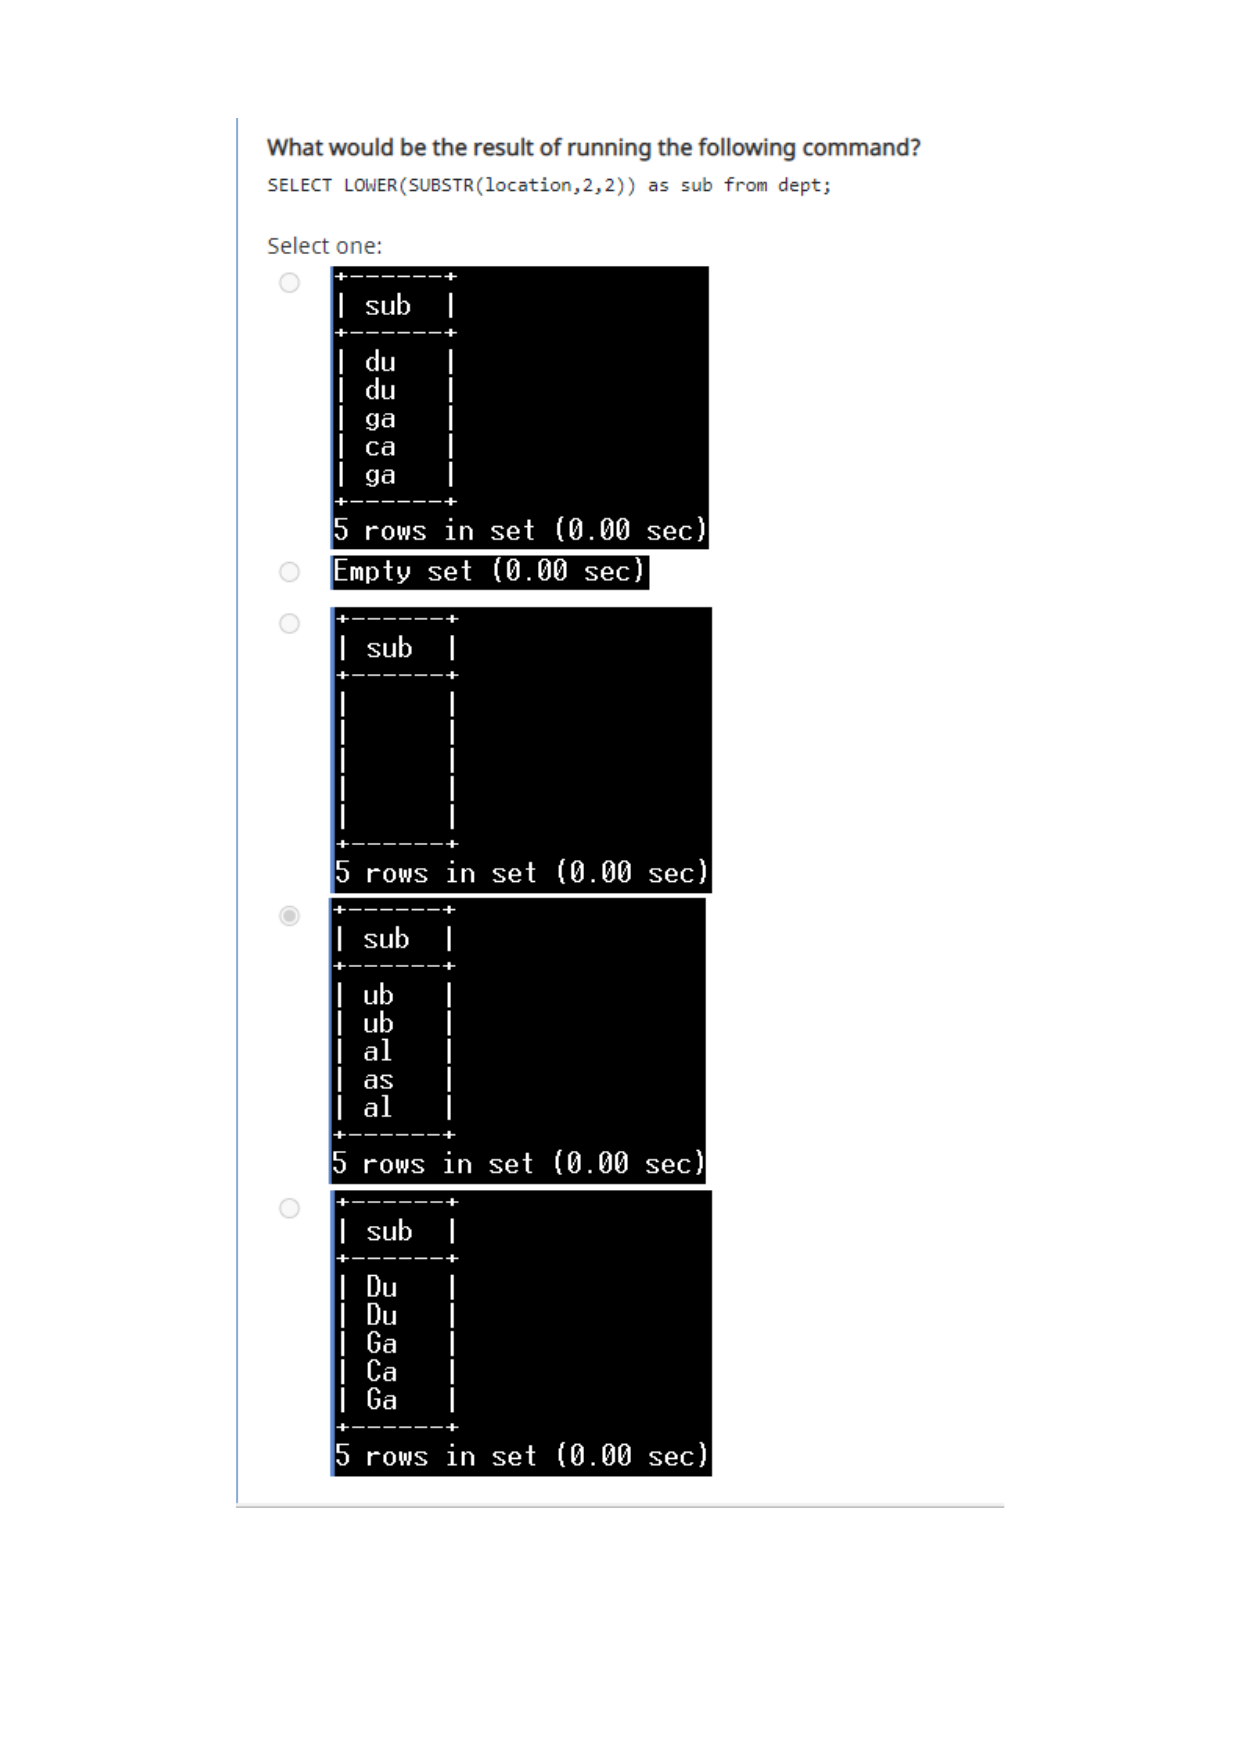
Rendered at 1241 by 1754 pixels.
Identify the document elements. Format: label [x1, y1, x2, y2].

picture [235, 118, 1005, 1508]
